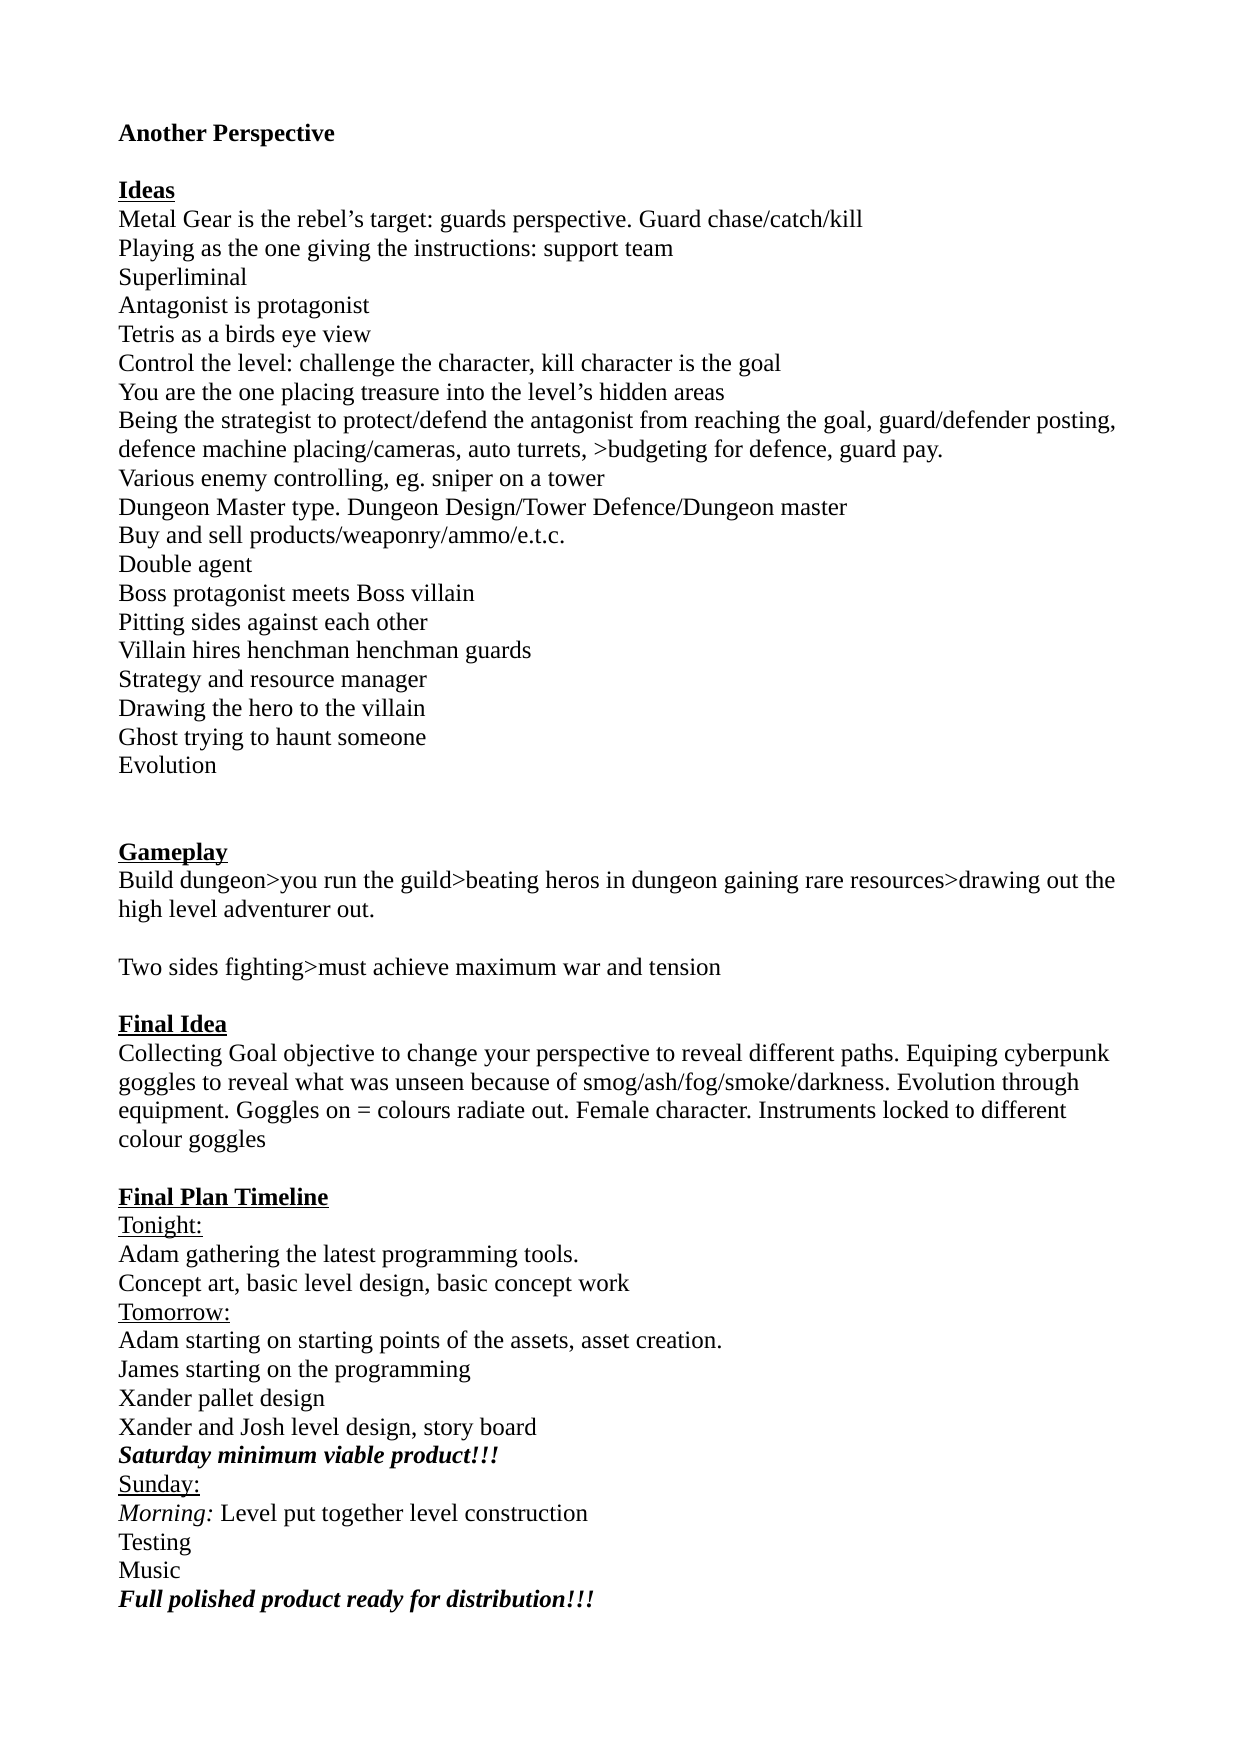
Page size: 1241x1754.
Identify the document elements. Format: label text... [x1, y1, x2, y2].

text Antagonist is protagonist [118, 291, 1122, 319]
text Concept art, basic level design, basic concept work [118, 1268, 1122, 1297]
text Another Perspective [118, 118, 1122, 147]
text Tonight: [118, 1211, 1122, 1239]
text Adam gathering the latest programming tools. [118, 1239, 1122, 1268]
text Xander and Josh level design, story board [118, 1412, 1122, 1441]
text Collecting Goal objective to change your perspective to reveal different paths. Equiping cyberpunk goggles to reveal what was unseen because of smog/ash/fog/smoke/darkness. Evolution through equipment. Goggles on = colours radiate out. Female character. Instruments locked to different colour goggles [118, 1038, 1122, 1153]
text Superliminal [118, 262, 1122, 291]
text Various enemy controlling, eg. sniper on a tower [118, 463, 1122, 492]
text Playing as the one giving the instructions: support team [118, 233, 1122, 262]
text Being the strategist to protect/defend the antagonist from reaching the goal, guard/defender posting, defence machine placing/cameras, auto turrets, >budgeting for defence, guard pay. [118, 406, 1122, 463]
text Xander pallet design [118, 1383, 1122, 1412]
text Ghost trying to haunt someone [118, 722, 1122, 751]
text Build dungeon>you run the guild>beating heros in dungeon gaining rare resources>drawing out the high level adventurer out. [118, 866, 1122, 923]
text Dungeon Master type. Dungeon Design/Tower Defence/Dungeon master [118, 492, 1122, 521]
text Double agent [118, 549, 1122, 578]
text Metal Gear is the rebel’s target: guards perspective. Guard chase/catch/kill [118, 204, 1122, 233]
text Tetris as a birds eye view [118, 319, 1122, 348]
text Two sides fighting>must achieve maximum war and tension [118, 952, 1122, 981]
text Final Plan Timeline [118, 1182, 1122, 1211]
text Evolution [118, 751, 1122, 779]
text James starting on the programming [118, 1354, 1122, 1383]
text Control the level: challenge the character, kill character is the goal [118, 348, 1122, 377]
text Adam starting on starting points of the assets, asset creation. [118, 1326, 1122, 1354]
text Music [118, 1556, 1122, 1584]
text Gameplay [118, 837, 1122, 866]
text Morning: Level put together level construction [118, 1498, 1122, 1527]
text Pitting sides against each other [118, 607, 1122, 636]
text Saturday minimum viable product!!! [118, 1441, 1122, 1469]
text Strategy and resource manager [118, 664, 1122, 693]
text Tomorrow: [118, 1297, 1122, 1326]
text Final Idea [118, 1009, 1122, 1038]
text Testing [118, 1527, 1122, 1556]
text Villain hires henchman henchman guards [118, 636, 1122, 664]
text Sunday: [118, 1469, 1122, 1498]
text Ideas [118, 176, 1122, 204]
text Full polished product ready for distribution!!! [118, 1584, 1122, 1613]
text Drawing the hero to the villain [118, 693, 1122, 722]
text You are the one placing treasure into the level’s hidden areas [118, 377, 1122, 406]
text Boss protagonist meets Boss villain [118, 578, 1122, 607]
text Buy and sell products/weaponry/ammo/e.t.c. [118, 521, 1122, 549]
